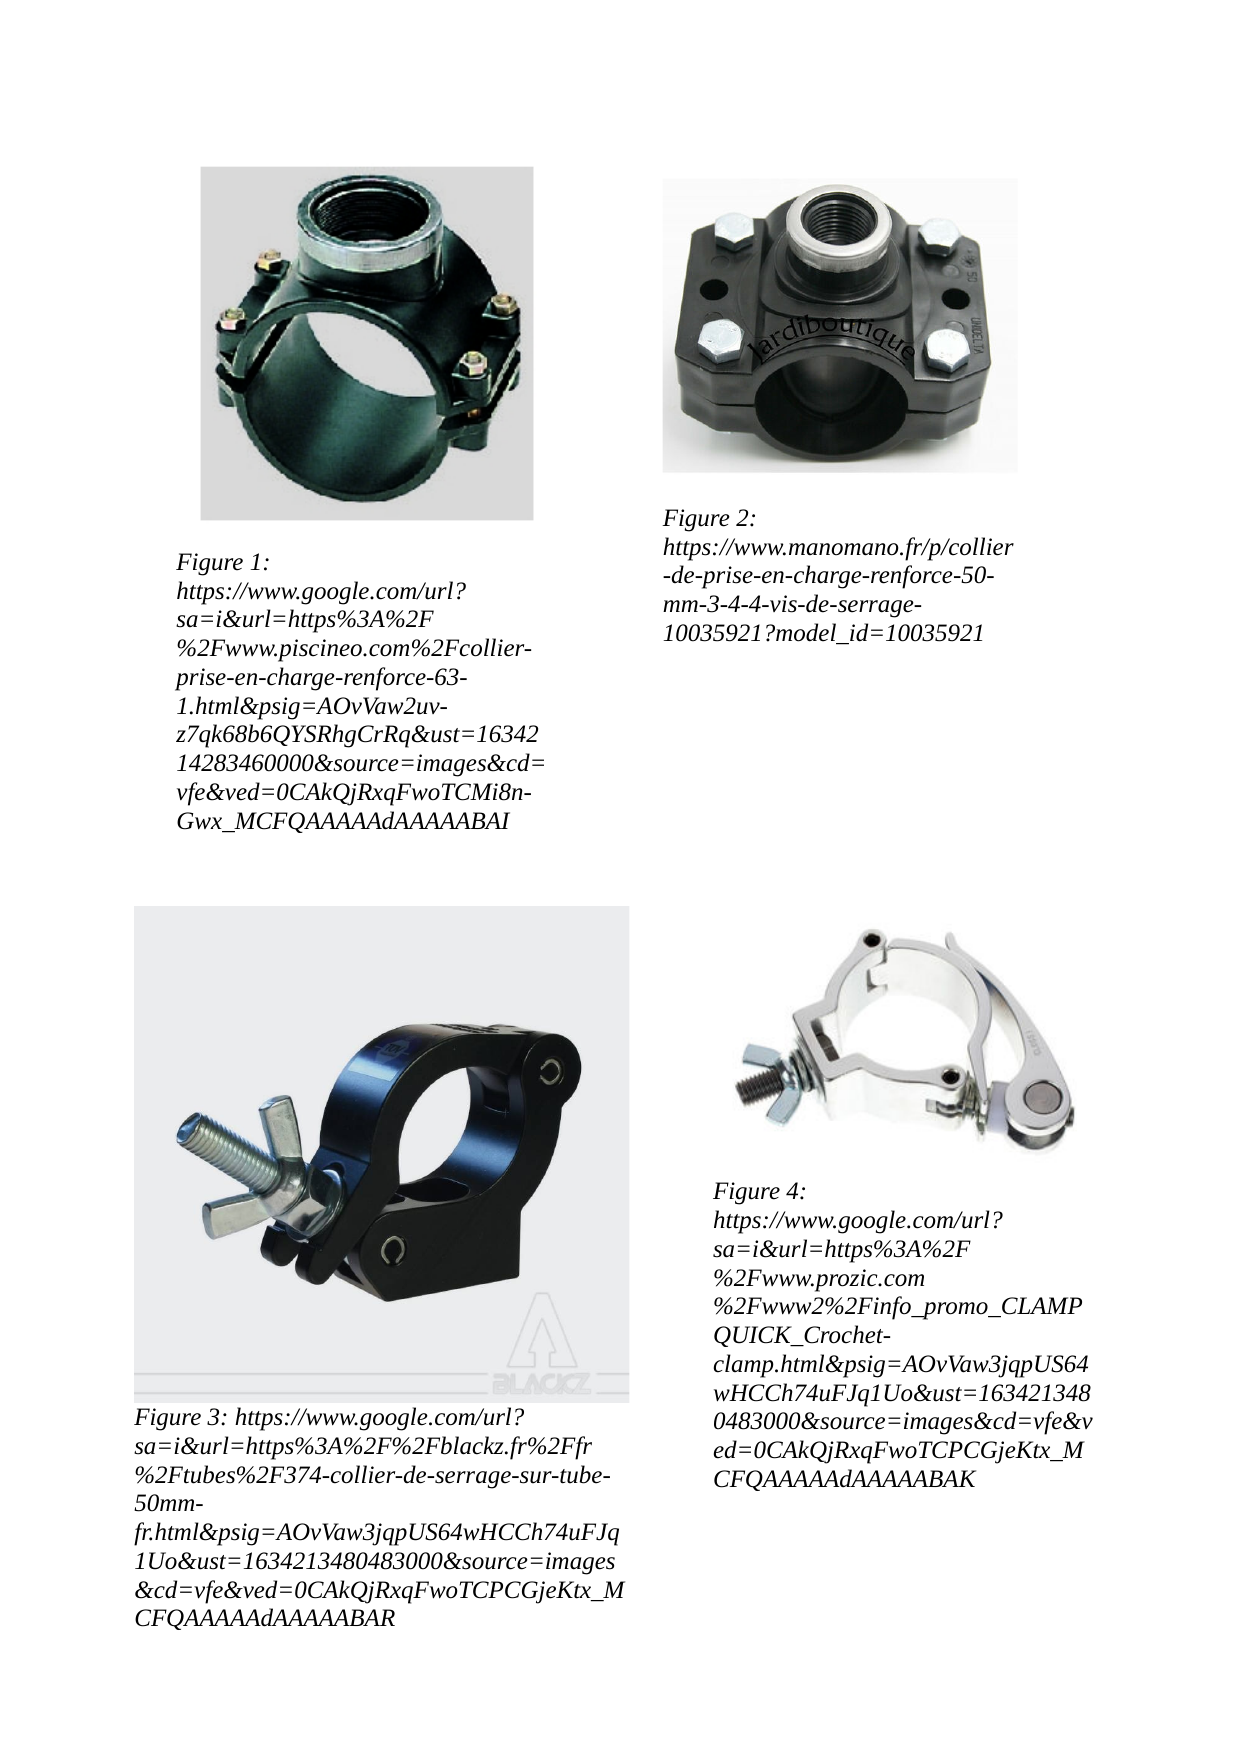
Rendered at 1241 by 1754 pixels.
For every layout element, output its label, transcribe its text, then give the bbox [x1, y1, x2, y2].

picture [176, 139, 553, 548]
picture [712, 902, 1103, 1177]
picture [134, 906, 630, 1403]
picture [662, 147, 1018, 503]
text Figure 2: https://www.manomano.fr/p/collier-de-prise-en-charge-renforce-50-mm-3-4-4-vis-de-serrage-10035921?model_id=10035921 [663, 503, 1018, 647]
text Figure 4: https://www.google.com/url?sa=i&url=https%3A%2F%2Fwww.prozic.com%2Fwww2%2Finfo_promo_CLAMPQUICK_Crochet-clamp.html&psig=AOvVaw3jqpUS64wHCCh74uFJq1Uo&ust=1634213480483000&source=images&cd=vfe&ved=0CAkQjRxqFwoTCPCGjeKtx_MCFQAAAAAdAAAAABAK [713, 1177, 1103, 1493]
text Figure 1: https://www.google.com/url?sa=i&url=https%3A%2F%2Fwww.piscineo.com%2Fcollier-prise-en-charge-renforce-63-1.html&psig=AOvVaw2uv-z7qk68b6QYSRhgCrRq&ust=1634214283460000&source=images&cd=vfe&ved=0CAkQjRxqFwoTCMi8n-Gwx_MCFQAAAAAdAAAAABAI [176, 548, 553, 834]
text Figure 3: https://www.google.com/url?sa=i&url=https%3A%2F%2Fblackz.fr%2Ffr%2Ftubes%2F374-collier-de-serrage-sur-tube-50mm-fr.html&psig=AOvVaw3jqpUS64wHCCh74uFJq1Uo&ust=1634213480483000&source=images&cd=vfe&ved=0CAkQjRxqFwoTCPCGjeKtx_MCFQAAAAAdAAAAABAR [134, 1403, 629, 1632]
